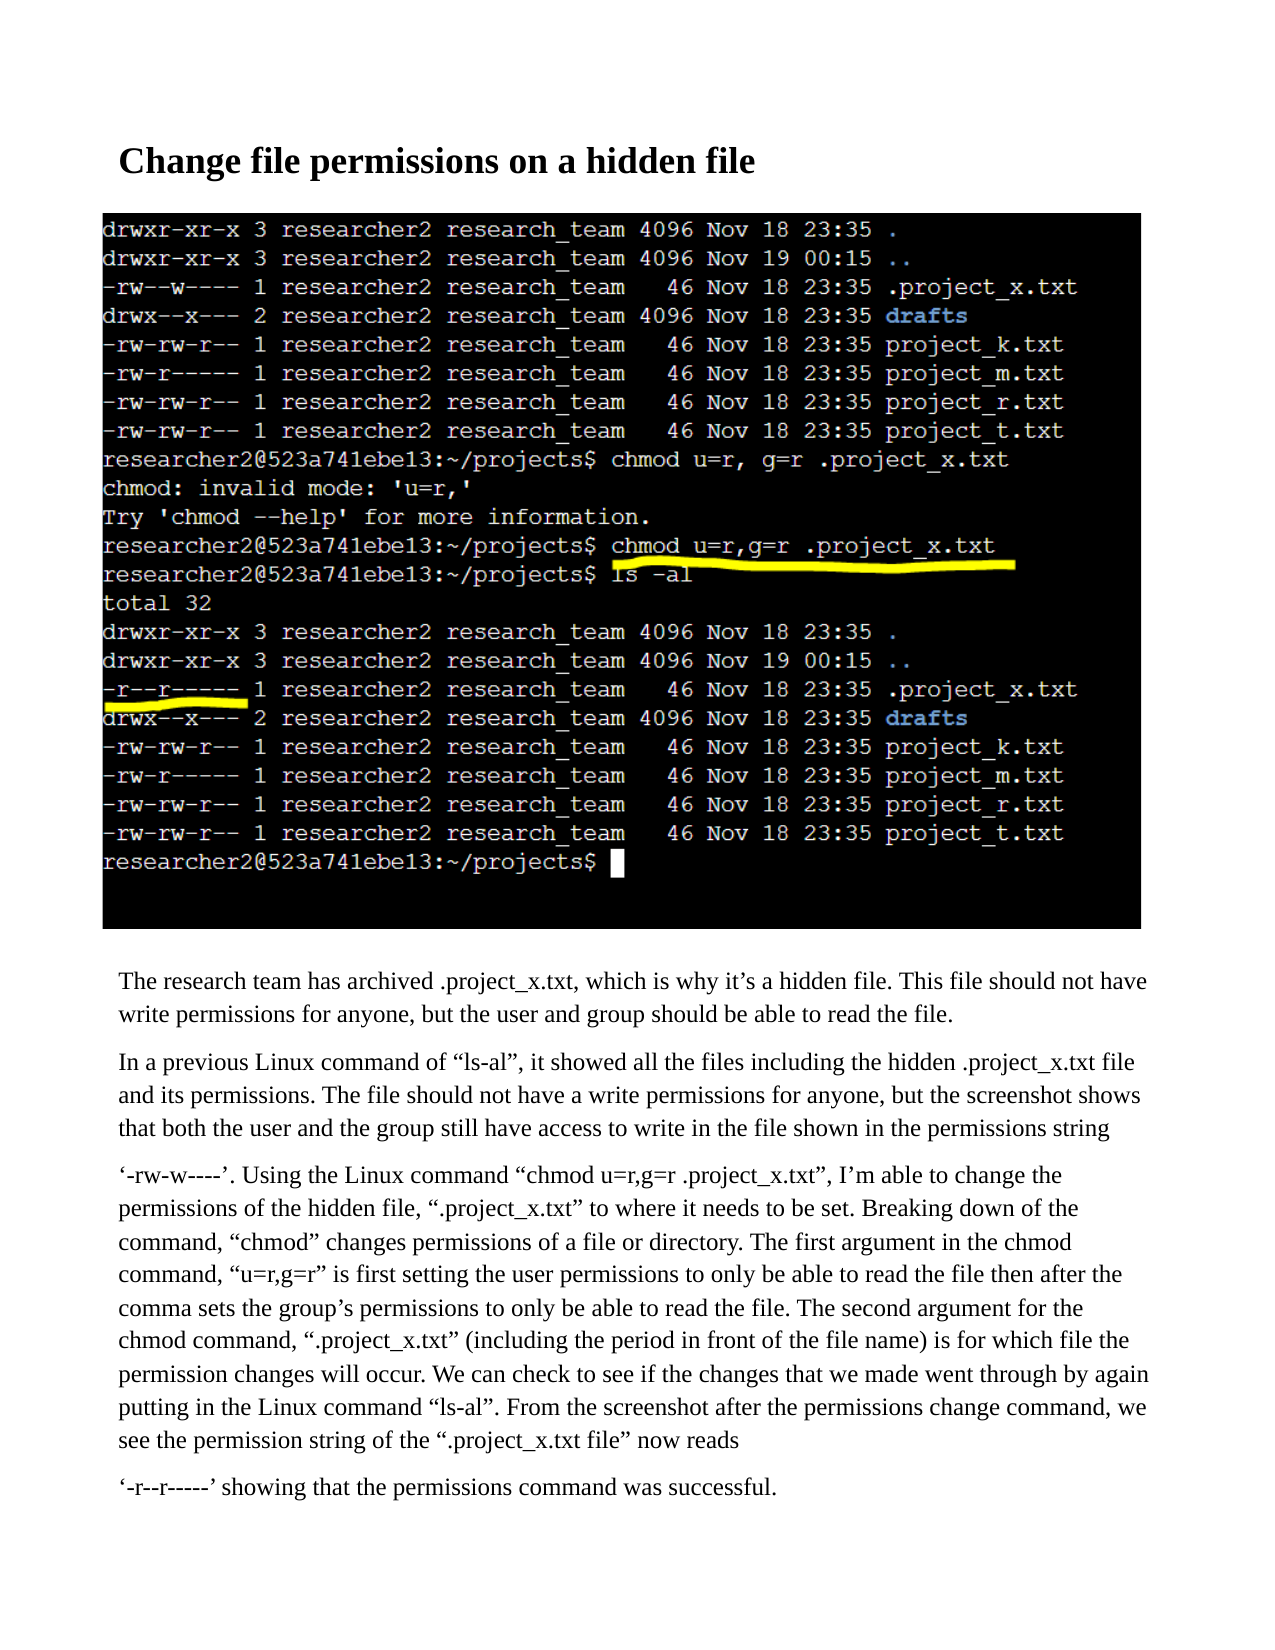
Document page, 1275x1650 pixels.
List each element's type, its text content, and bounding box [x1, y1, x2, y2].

text The research team has archived .project_x.txt, which is why it’s a hidden file. This file should not have write permissions for anyone, but the user and group should be able to read the file. [118, 966, 1157, 1028]
text ‘-r--r-----’ showing that the permissions command was successful. [118, 1472, 1157, 1501]
picture [102, 213, 1142, 929]
text ‘-rw-w----’. Using the Linux command “chmod u=r,g=r .project_x.txt”, I’m able to change the permissions of the hidden file, “.project_x.txt” to where it needs to be set. Breaking down of the command, “chmod” changes permissions of a file or directory. The first argument in the chmod command, “u=r,g=r” is first setting the user permissions to only be able to read the file then after the comma sets the group’s permissions to only be able to read the file. The second argument for the chmod command, “.project_x.txt” (including the period in front of the file name) is for which file the permission changes will occur. We can check to see if the changes that we made went through by again putting in the Linux command “ls-al”. From the screenshot after the permissions change command, we see the permission string of the “.project_x.txt file” now reads [118, 1161, 1157, 1453]
text In a previous Linux command of “ls-al”, it showed all the files including the hidden .project_x.txt file and its permissions. The file should not have a write permissions for anyone, but the screenshot shows that both the user and the group still have access to write in the file shown in the permissions string [118, 1047, 1157, 1142]
subtitle Change file permissions on a hidden file [118, 139, 1157, 182]
